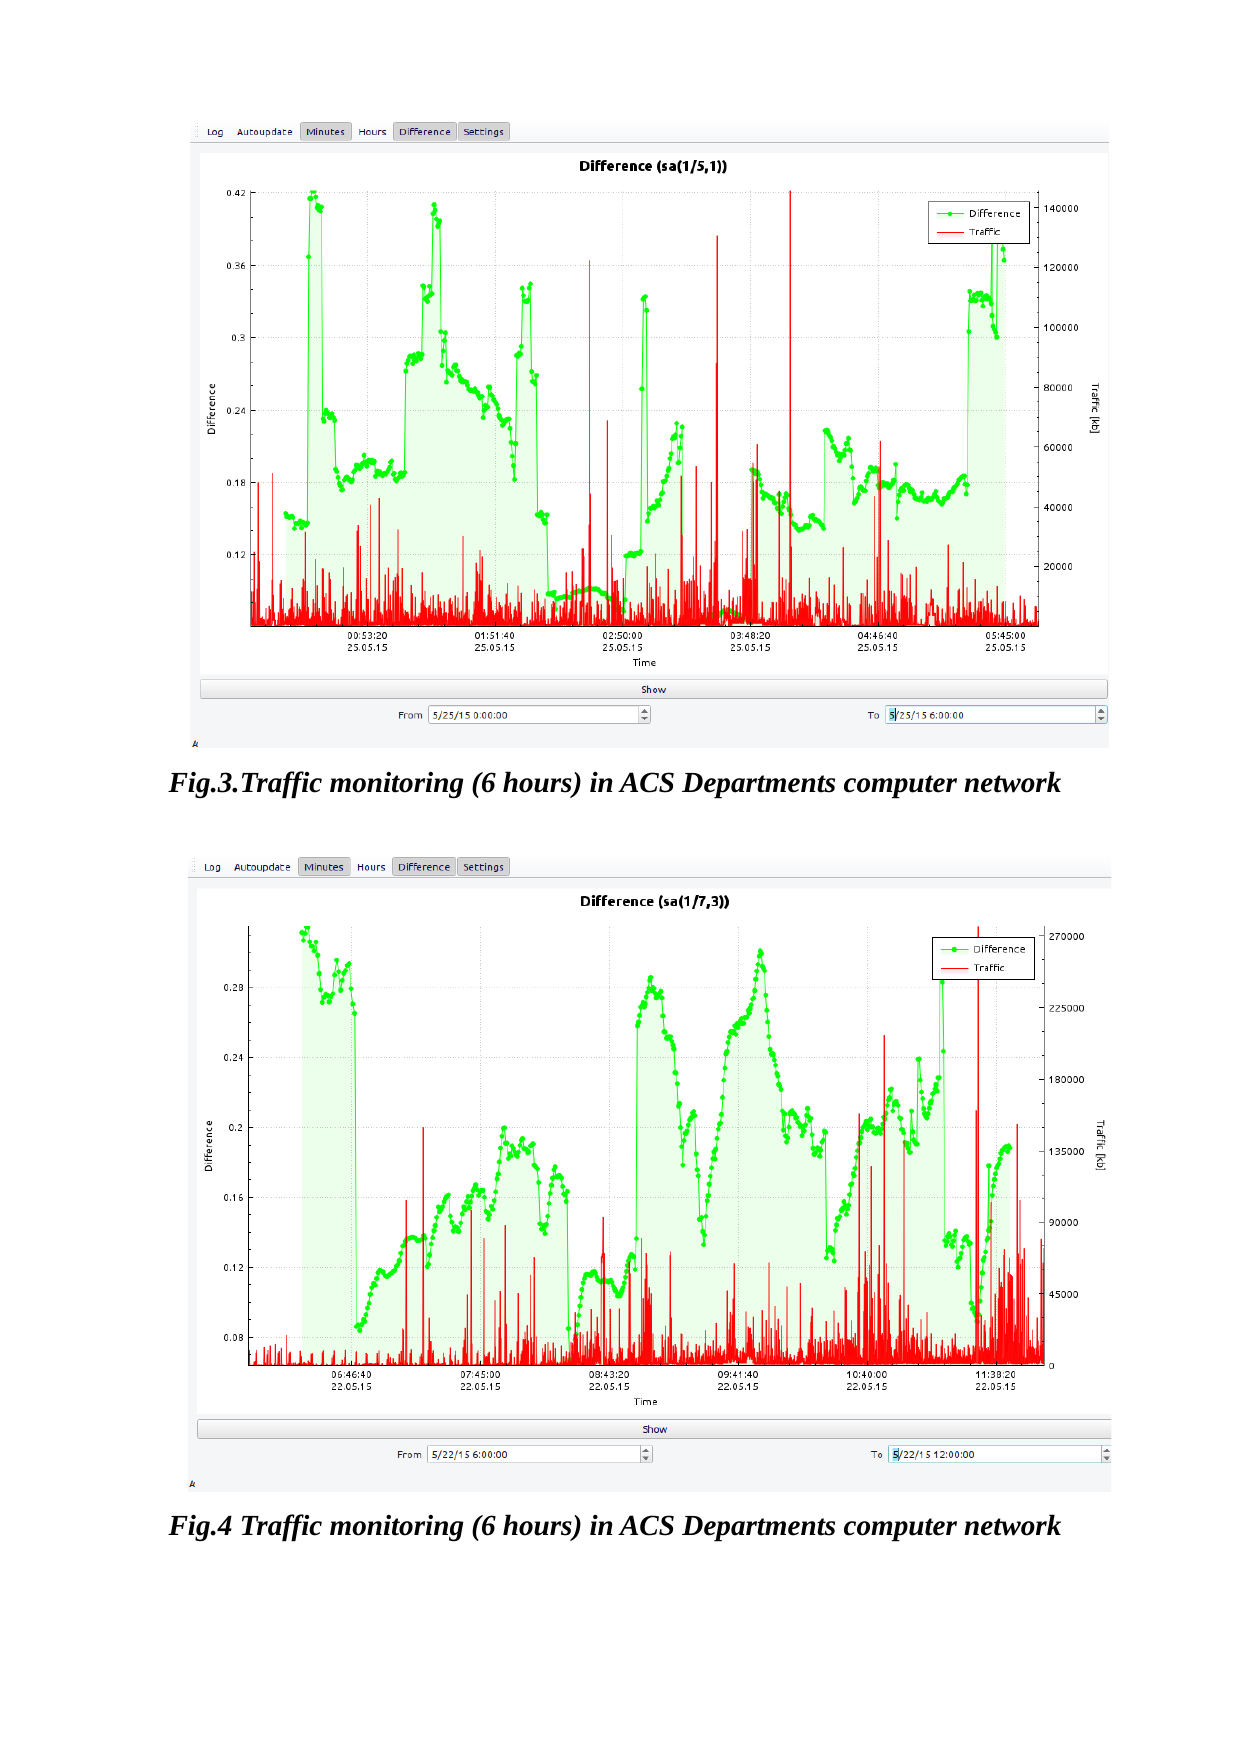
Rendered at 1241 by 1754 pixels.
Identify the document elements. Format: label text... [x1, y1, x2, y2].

text Fig.4 Traffic monitoring (6 hours) in ACS Departments computer network [118, 1508, 1122, 1542]
picture [187, 853, 1112, 1492]
picture [190, 118, 1109, 748]
text Fig.3.Traffic monitoring (6 hours) in ACS Departments computer network [118, 765, 1122, 798]
